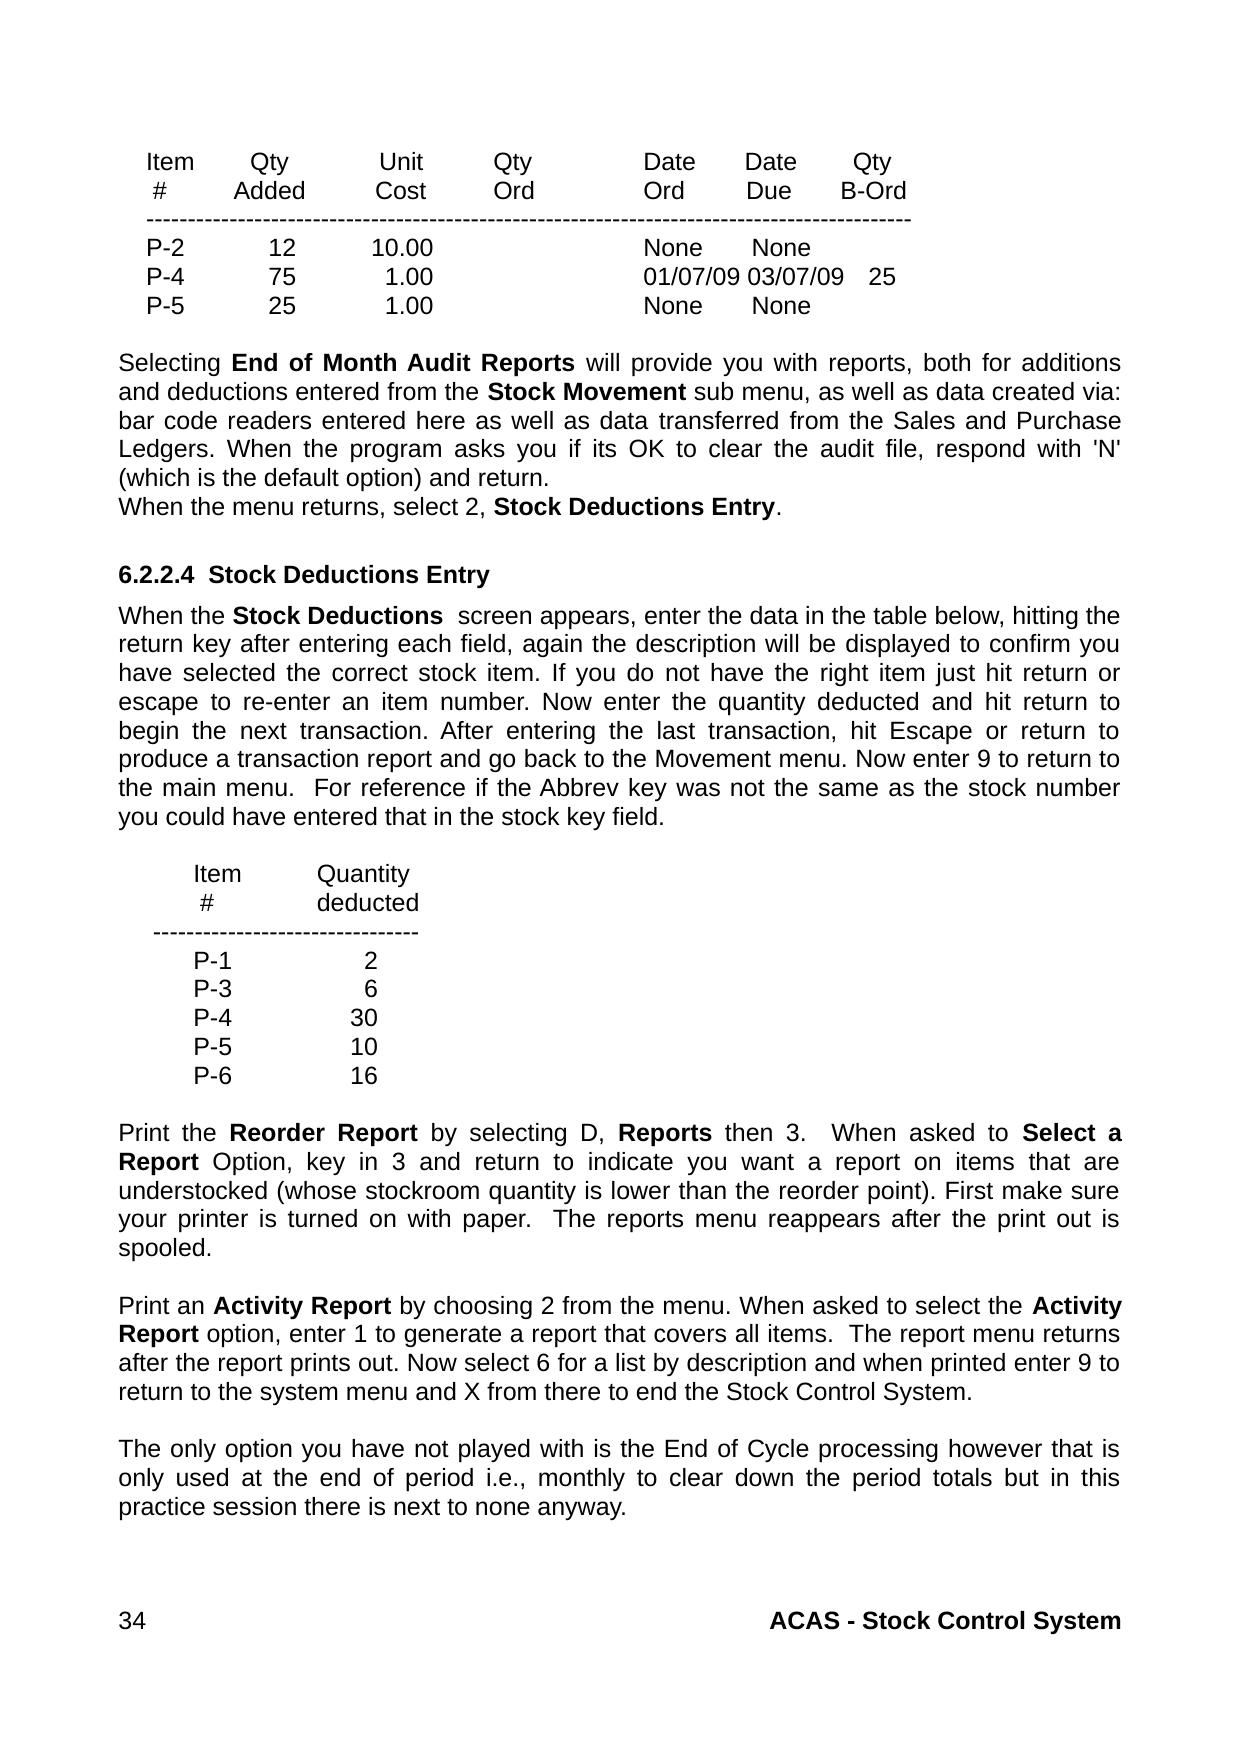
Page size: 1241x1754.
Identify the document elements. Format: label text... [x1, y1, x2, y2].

text P-5 25 1.00 None None [118, 291, 1122, 319]
text -------------------------------- [118, 917, 1122, 946]
text -------------------------------------------------------------------------------------------- [118, 204, 1122, 233]
text Item Qty Unit Qty Date Date Qty [118, 147, 1122, 176]
text When the menu returns, select 2, Stock Deductions Entry. [118, 492, 1122, 521]
text P-3 6 [118, 974, 1122, 1003]
text P-2 12 10.00 None None [118, 233, 1122, 262]
text Selecting End of Month Audit Reports will provide you with reports, both for additions and deductions entered from the Stock Movement sub menu, as well as data created via: bar code readers entered here as well as data transferred from the Sales and Purchase Ledgers. When the program asks you if its OK to clear the audit file, respond with 'N' (which is the default option) and return. [118, 348, 1122, 492]
text P-4 75 1.00 01/07/09 03/07/09 25 [118, 262, 1122, 291]
text P-1 2 [118, 946, 1122, 974]
text P-6 16 [118, 1061, 1122, 1089]
text # deducted [118, 888, 1122, 917]
text P-4 30 [118, 1003, 1122, 1032]
subtitle Stock Deductions Entry [118, 560, 1122, 589]
text # Added Cost Ord Ord Due B-Ord [118, 176, 1122, 204]
text Print an Activity Report by choosing 2 from the menu. When asked to select the Activity Report option, enter 1 to generate a report that covers all items. The report menu returns after the report prints out. Now select 6 for a list by description and when printed enter 9 to return to the system menu and X from there to end the Stock Control System. [118, 1291, 1122, 1406]
text Item Quantity [118, 859, 1122, 888]
text P-5 10 [118, 1032, 1122, 1061]
text The only option you have not played with is the End of Cycle processing however that is only used at the end of period i.e., monthly to clear down the period totals but in this practice session there is next to none anyway. [118, 1434, 1122, 1521]
